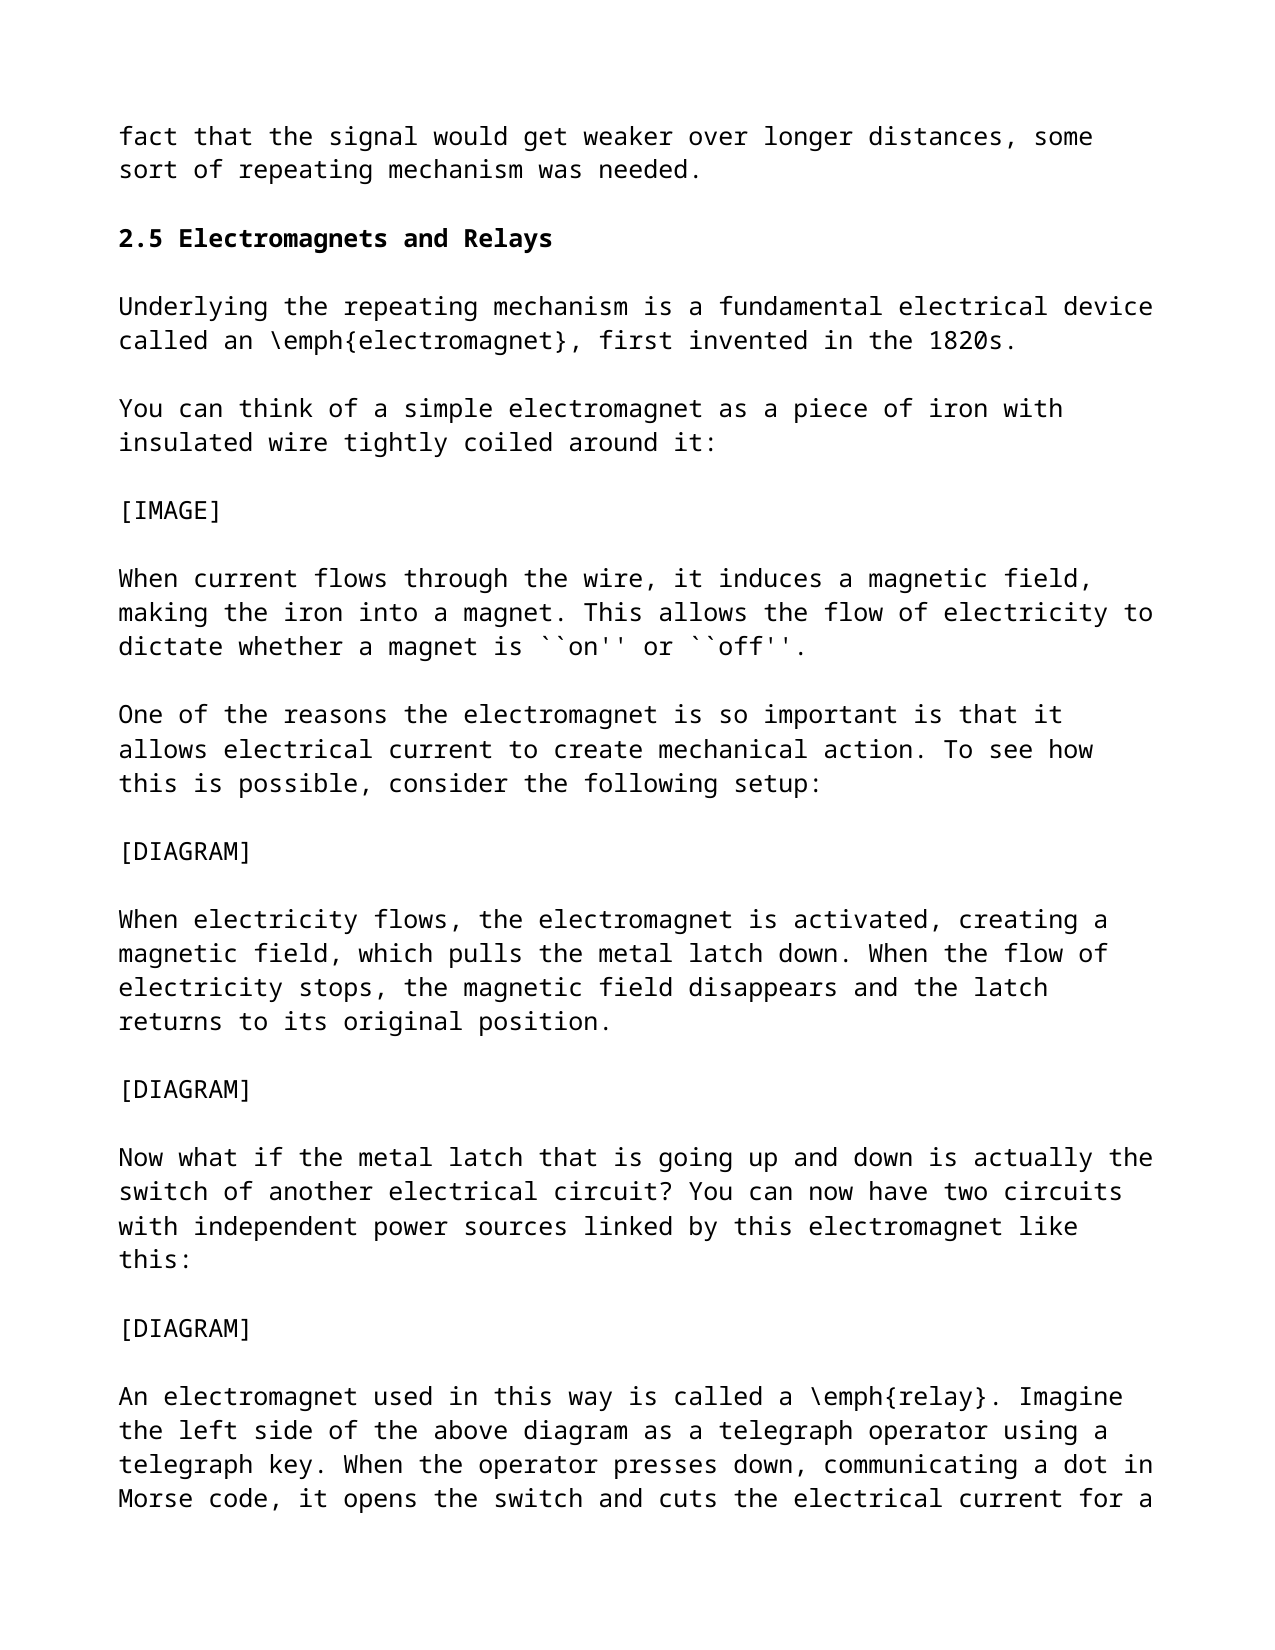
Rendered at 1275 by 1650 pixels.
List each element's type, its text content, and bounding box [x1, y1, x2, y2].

text Now what if the metal latch that is going up and down is actually the switch of another electrical circuit? You can now have two circuits with independent power sources linked by this electromagnet like this: [118, 1140, 1157, 1276]
text An electromagnet used in this way is called a \emph{relay}. Imagine the left side of the above diagram as a telegraph operator using a telegraph key. When the operator presses down, communicating a dot in Morse code, it opens the switch and cuts the electrical current for a [118, 1378, 1157, 1515]
text Underlying the repeating mechanism is a fundamental electrical device called an \emph{electromagnet}, first invented in the 1820s. [118, 288, 1157, 357]
text [DIAGRAM] [118, 1310, 1157, 1344]
text You can think of a simple electromagnet as a piece of iron with insulated wire tightly coiled around it: [118, 391, 1157, 459]
text [DIAGRAM] [118, 1072, 1157, 1106]
text When electricity flows, the electromagnet is activated, creating a magnetic field, which pulls the metal latch down. When the flow of electricity stops, the magnetic field disappears and the latch returns to its original position. [118, 902, 1157, 1038]
text [IMAGE] [118, 493, 1157, 527]
text One of the reasons the electromagnet is so important is that it allows electrical current to create mechanical action. To see how this is possible, consider the following setup: [118, 697, 1157, 799]
text 2.5 Electromagnets and Relays [118, 220, 1157, 254]
text fact that the signal would get weaker over longer distances, some sort of repeating mechanism was needed. [118, 118, 1157, 186]
text [DIAGRAM] [118, 833, 1157, 867]
text When current flows through the wire, it induces a magnetic field, making the iron into a magnet. This allows the flow of electricity to dictate whether a magnet is ``on'' or ``off''. [118, 561, 1157, 663]
